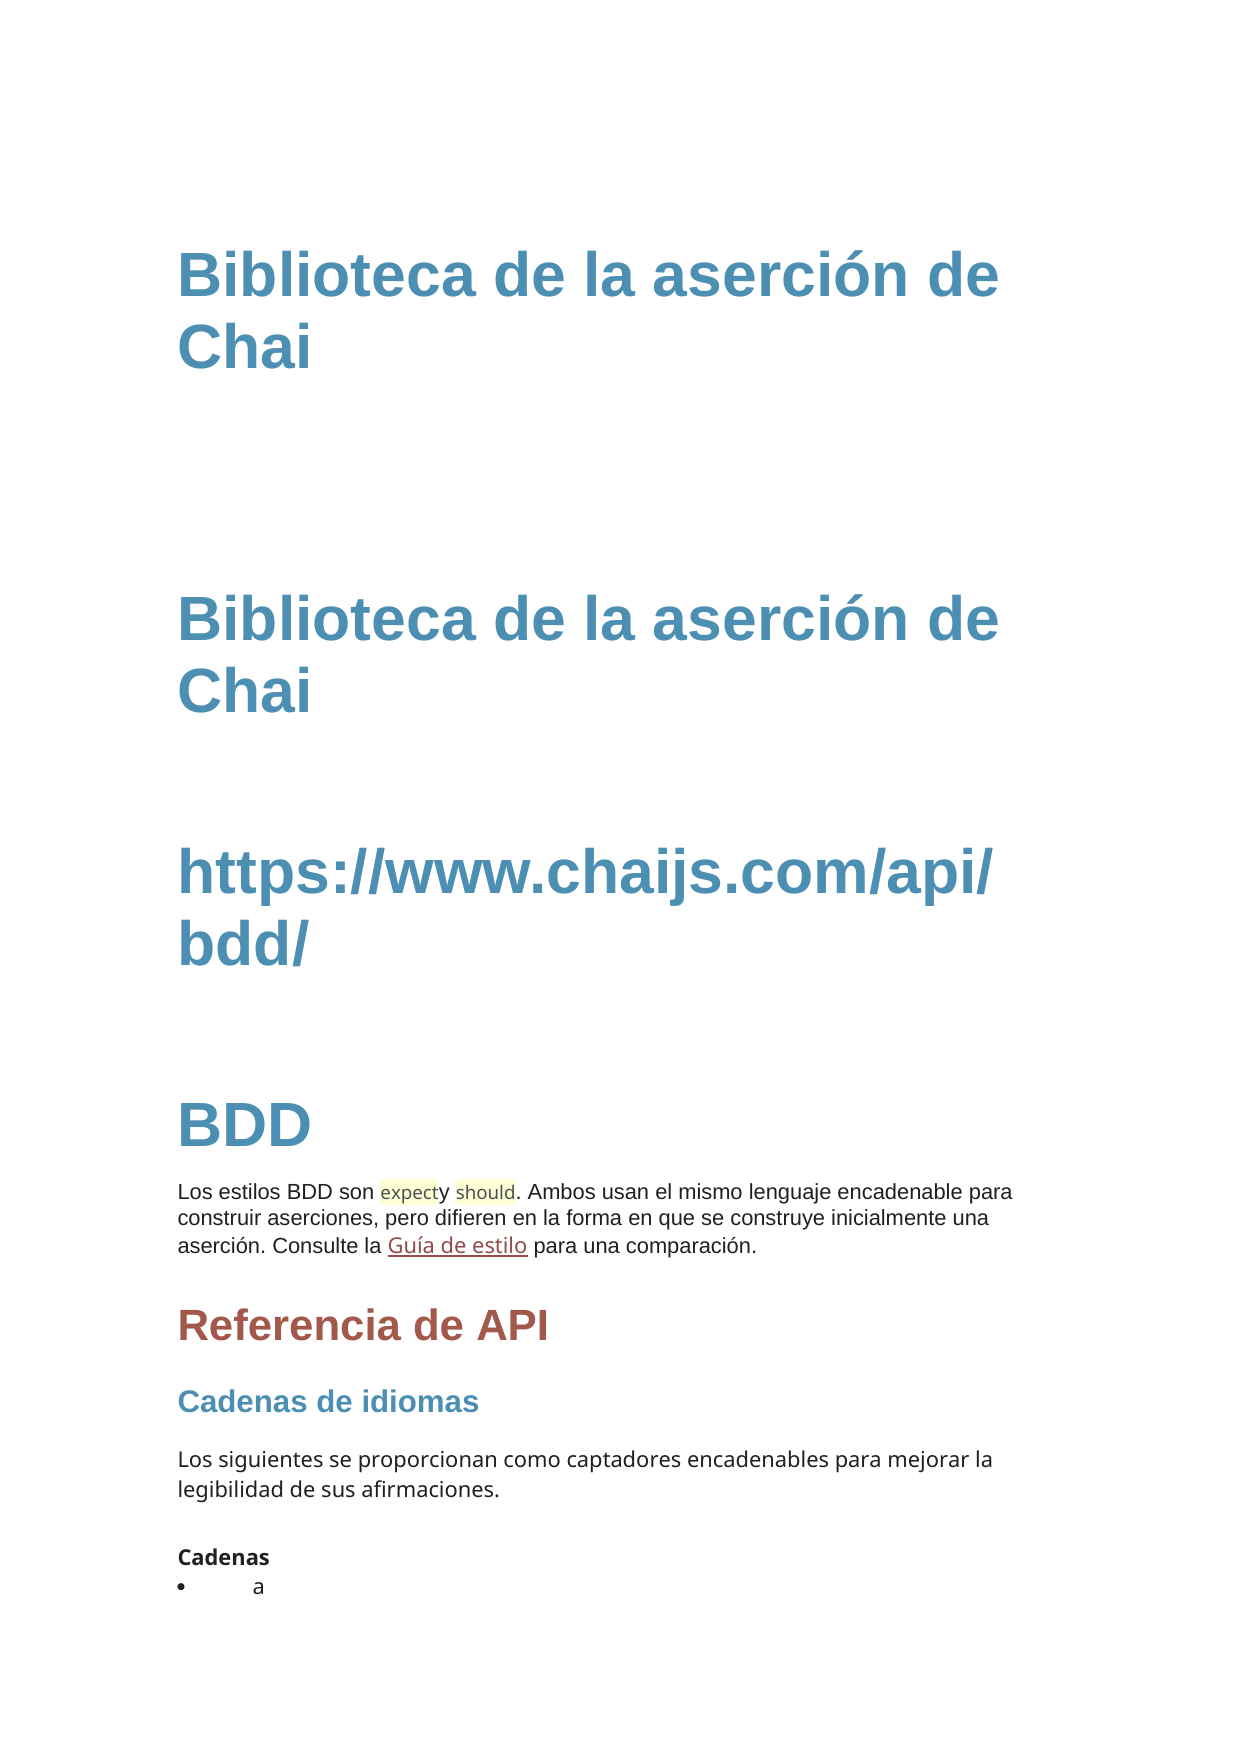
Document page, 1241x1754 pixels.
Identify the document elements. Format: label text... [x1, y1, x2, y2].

subtitle Cadenas de idiomas [177, 1383, 1063, 1419]
text Cadenas [177, 1542, 1063, 1571]
text Los siguientes se proporcionan como captadores encadenables para mejorar la legibilidad de sus afirmaciones. [177, 1444, 1063, 1504]
list a [177, 1571, 1063, 1601]
subtitle Referencia de API [177, 1299, 1063, 1349]
subtitle BDD [177, 1088, 1063, 1160]
subtitle Biblioteca de la aserción de Chai [177, 238, 1063, 382]
text Los estilos BDD son expecty should. Ambos usan el mismo lenguaje encadenable para construir aserciones, pero difieren en la forma en que se construye inicialmente una aserción. Consulte la Guía de estilo para una comparación. [177, 1179, 1063, 1260]
subtitle Biblioteca de la aserción de Chai [177, 582, 1063, 726]
subtitle https://www.chaijs.com/api/bdd/ [177, 835, 1063, 979]
